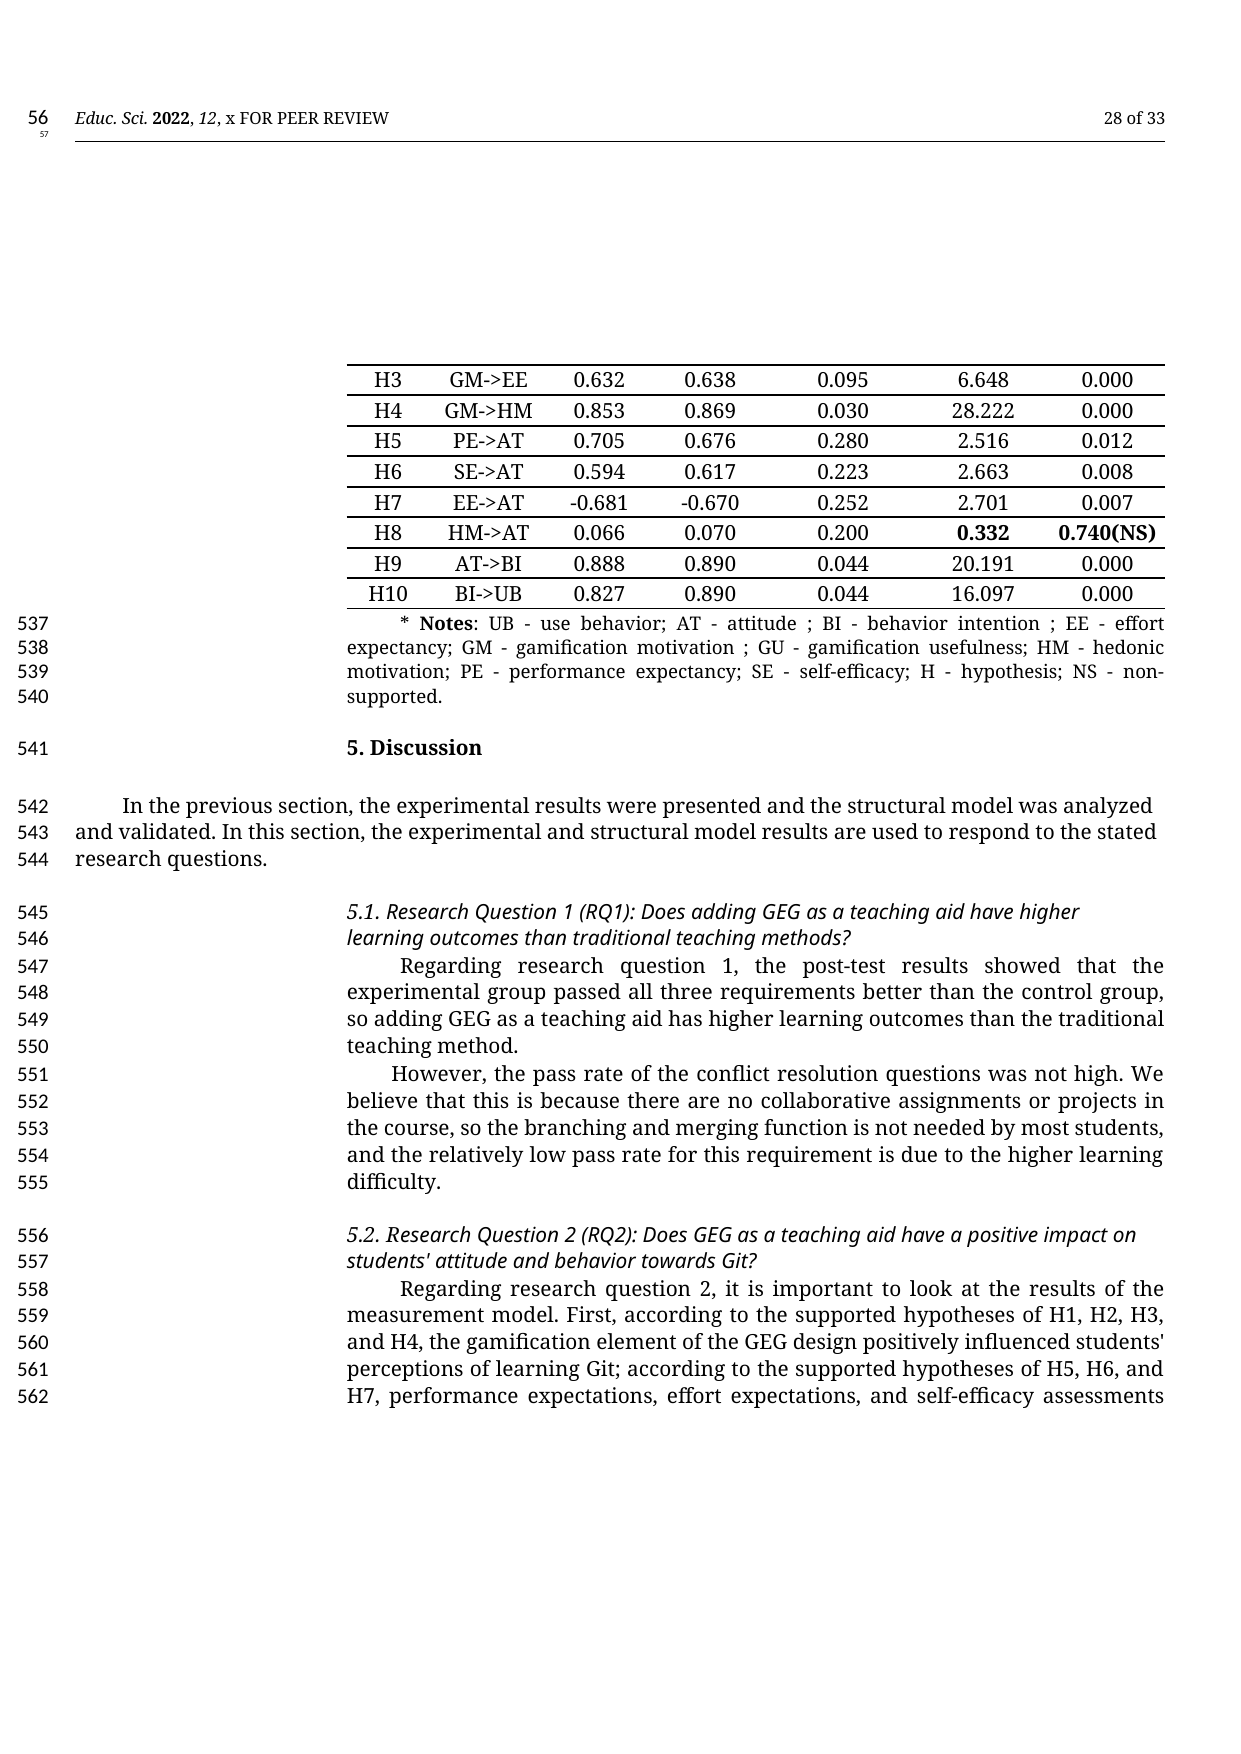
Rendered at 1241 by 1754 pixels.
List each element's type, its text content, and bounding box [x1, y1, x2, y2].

subtitle In the previous section, the experimental results were presented and the structural model was analyzed and validated. In this section, the experimental and structural model results are used to respond to the stated research questions. [75, 792, 1165, 873]
table_cell H9 [347, 549, 429, 577]
table_cell 0.890 [651, 549, 769, 577]
table_cell 20.191 [917, 549, 1049, 577]
table_cell 0.007 [1050, 488, 1165, 516]
table_cell 0.632 [548, 366, 651, 394]
table_cell H4 [347, 396, 429, 424]
subtitle 5.1. Research Question 1 (RQ1): Does adding GEG as a teaching aid have higher learning outcomes than traditional teaching methods? [347, 898, 1165, 952]
table_cell 0.890 [651, 579, 769, 608]
text Regarding research question 1, the post-test results showed that the experimental group passed all three requirements better than the control group, so adding GEG as a teaching aid has higher learning outcomes than the traditional teaching method. [347, 952, 1165, 1060]
table_cell H8 [347, 518, 429, 547]
table_cell 0.280 [769, 427, 917, 455]
table_cell 16.097 [917, 579, 1049, 608]
table_cell 0.617 [651, 457, 769, 486]
table_cell 0.888 [548, 549, 651, 577]
table_cell 2.701 [917, 488, 1049, 516]
table_cell 0.223 [769, 457, 917, 486]
table_cell 0.008 [1050, 457, 1165, 486]
table_cell 2.663 [917, 457, 1049, 486]
table_cell 0.252 [769, 488, 917, 516]
text However, the pass rate of the conflict resolution questions was not high. We believe that this is because there are no collaborative assignments or projects in the course, so the branching and merging function is not needed by most students, and the relatively low pass rate for this requirement is due to the higher learning difficulty. [347, 1060, 1165, 1195]
table_cell GM->EE [429, 366, 547, 394]
table_cell 0.594 [548, 457, 651, 486]
table_cell 0.638 [651, 366, 769, 394]
table_cell H7 [347, 488, 429, 516]
table_cell 2.516 [917, 427, 1049, 455]
table_cell PE->AT [429, 427, 547, 455]
subtitle 5.2. Research Question 2 (RQ2): Does GEG as a teaching aid have a positive impact on students' attitude and behavior towards Git? [347, 1220, 1165, 1274]
text * Notes: UB - use behavior; AT - attitude ; BI - behavior intention ; EE - effort expectancy; GM - gamification motivation ; GU - gamification usefulness; HM - hedonic motivation; PE - performance expectancy; SE - self-efficacy; H - hypothesis; NS - non-supported. [347, 609, 1165, 708]
table_cell 0.000 [1050, 396, 1165, 424]
table_cell 0.000 [1050, 549, 1165, 577]
table_cell 0.070 [651, 518, 769, 547]
subtitle 5. Discussion [347, 733, 1165, 760]
table_cell H10 [347, 579, 429, 608]
table_cell 0.095 [769, 366, 917, 394]
table_cell BI->UB [429, 579, 547, 608]
table_cell 0.853 [548, 396, 651, 424]
table_cell 0.827 [548, 579, 651, 608]
table_cell 0.012 [1050, 427, 1165, 455]
table_cell 0.066 [548, 518, 651, 547]
table_cell AT->BI [429, 549, 547, 577]
table_cell 0.000 [1050, 579, 1165, 608]
table_cell 0.044 [769, 549, 917, 577]
text Regarding research question 2, it is important to look at the results of the measurement model. First, according to the supported hypotheses of H1, H2, H3, and H4, the gamification element of the GEG design positively influenced students' perceptions of learning Git; according to the supported hypotheses of H5, H6, and H7, performance expectations, effort expectations, and self-efficacy assessments [347, 1274, 1165, 1410]
table_cell 6.648 [917, 366, 1049, 394]
table_cell GM->HM [429, 396, 547, 424]
table_cell H3 [347, 366, 429, 394]
table_cell 0.000 [1050, 366, 1165, 394]
table_cell H5 [347, 427, 429, 455]
table_cell 0.332 [917, 518, 1049, 547]
table_cell 0.740(NS) [1050, 518, 1165, 547]
table_cell EE->AT [429, 488, 547, 516]
table_cell SE->AT [429, 457, 547, 486]
table_cell 0.869 [651, 396, 769, 424]
table_cell -0.681 [548, 488, 651, 516]
table_cell H6 [347, 457, 429, 486]
table_cell 0.044 [769, 579, 917, 608]
table_cell 0.200 [769, 518, 917, 547]
table_cell 0.676 [651, 427, 769, 455]
table_cell -0.670 [651, 488, 769, 516]
table_cell 0.030 [769, 396, 917, 424]
table_cell HM->AT [429, 518, 547, 547]
table_cell 28.222 [917, 396, 1049, 424]
table_cell 0.705 [548, 427, 651, 455]
